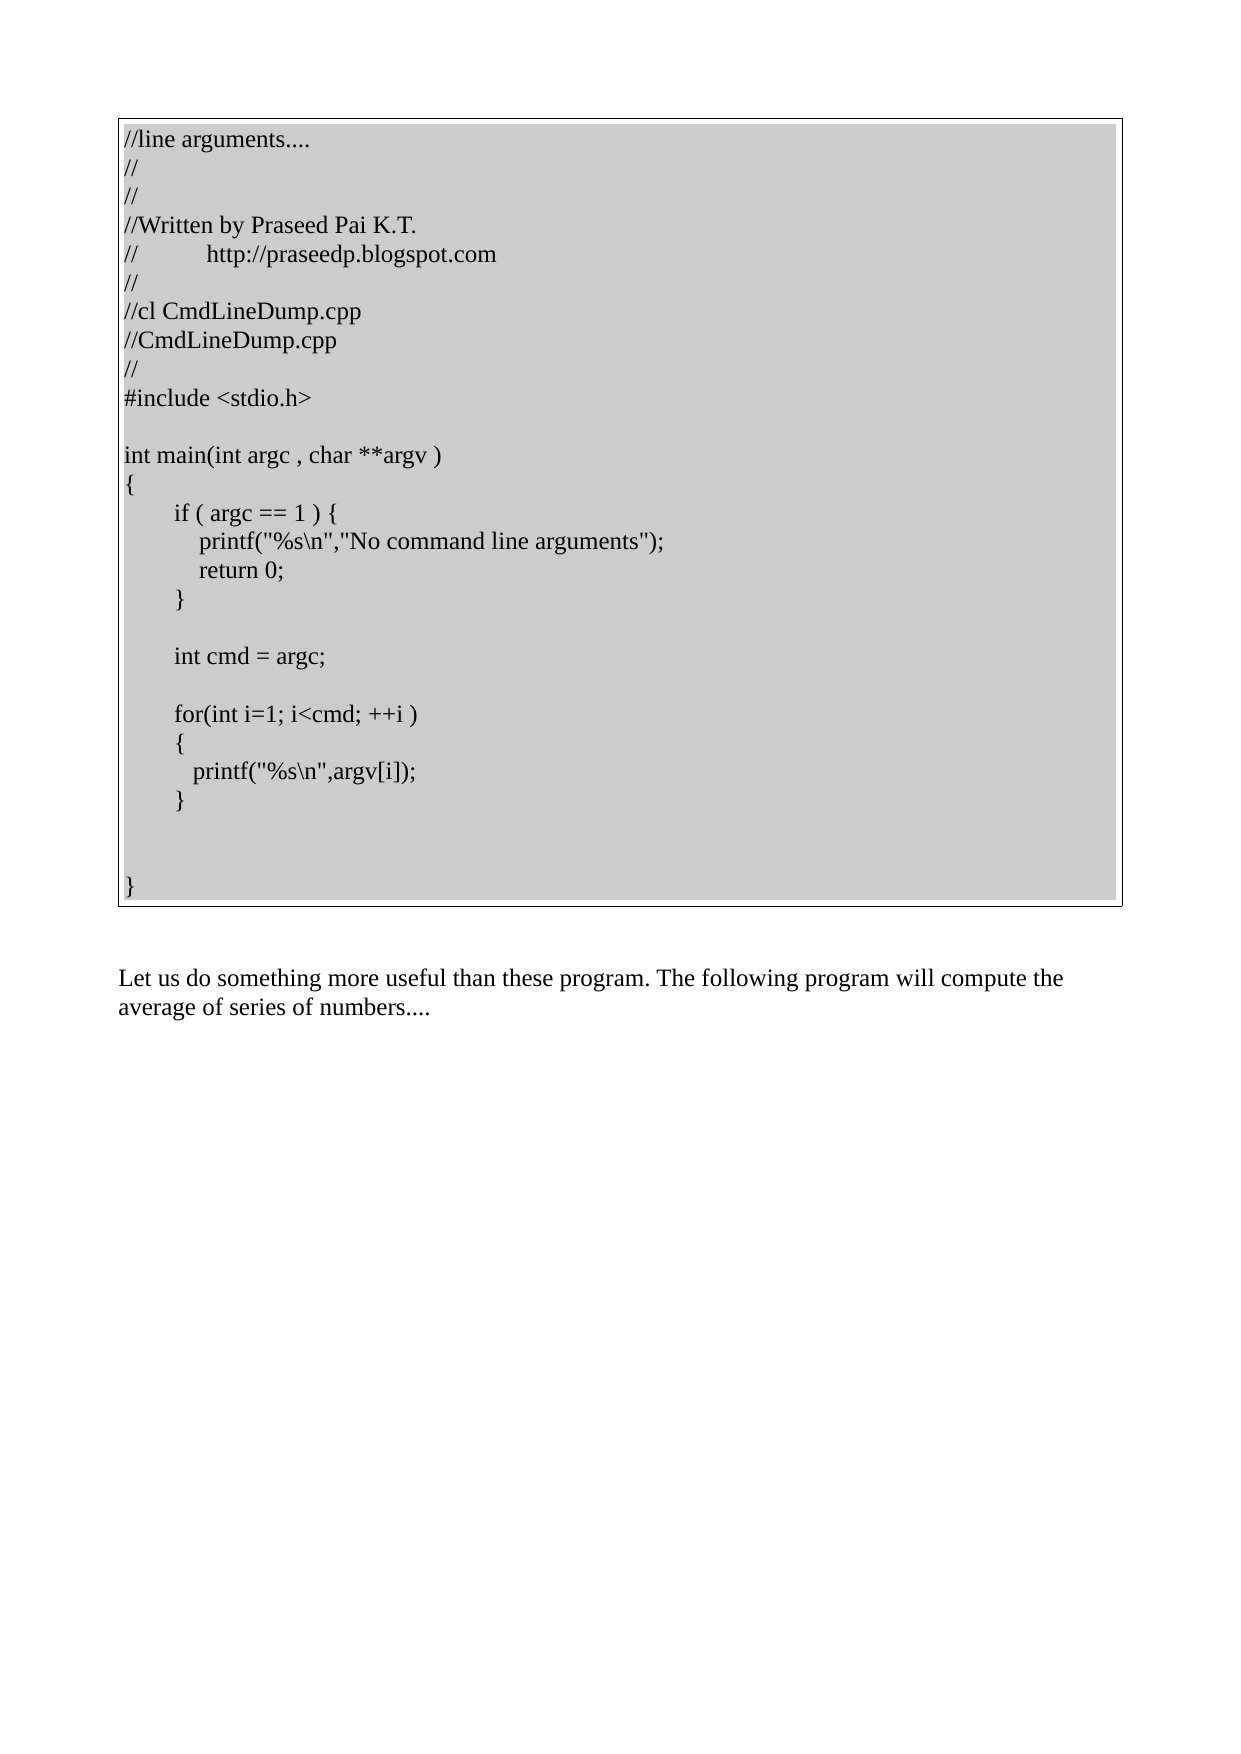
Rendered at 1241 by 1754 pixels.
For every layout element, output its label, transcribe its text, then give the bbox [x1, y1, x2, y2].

table_header //line arguments.... // // //Written by Praseed Pai K.T. // http://praseedp.blogspot.com // //cl CmdLineDump.cpp //CmdLineDump.cpp // #include <stdio.h> int main(int argc , char **argv ) { if ( argc == 1 ) { printf("%s\n","No command line arguments"); return 0; } int cmd = argc; for(int i=1; i<cmd; ++i ) { printf("%s\n",argv[i]); } } [119, 119, 1122, 906]
text Let us do something more useful than these program. The following program will compute the average of series of numbers.... [118, 963, 1122, 1021]
